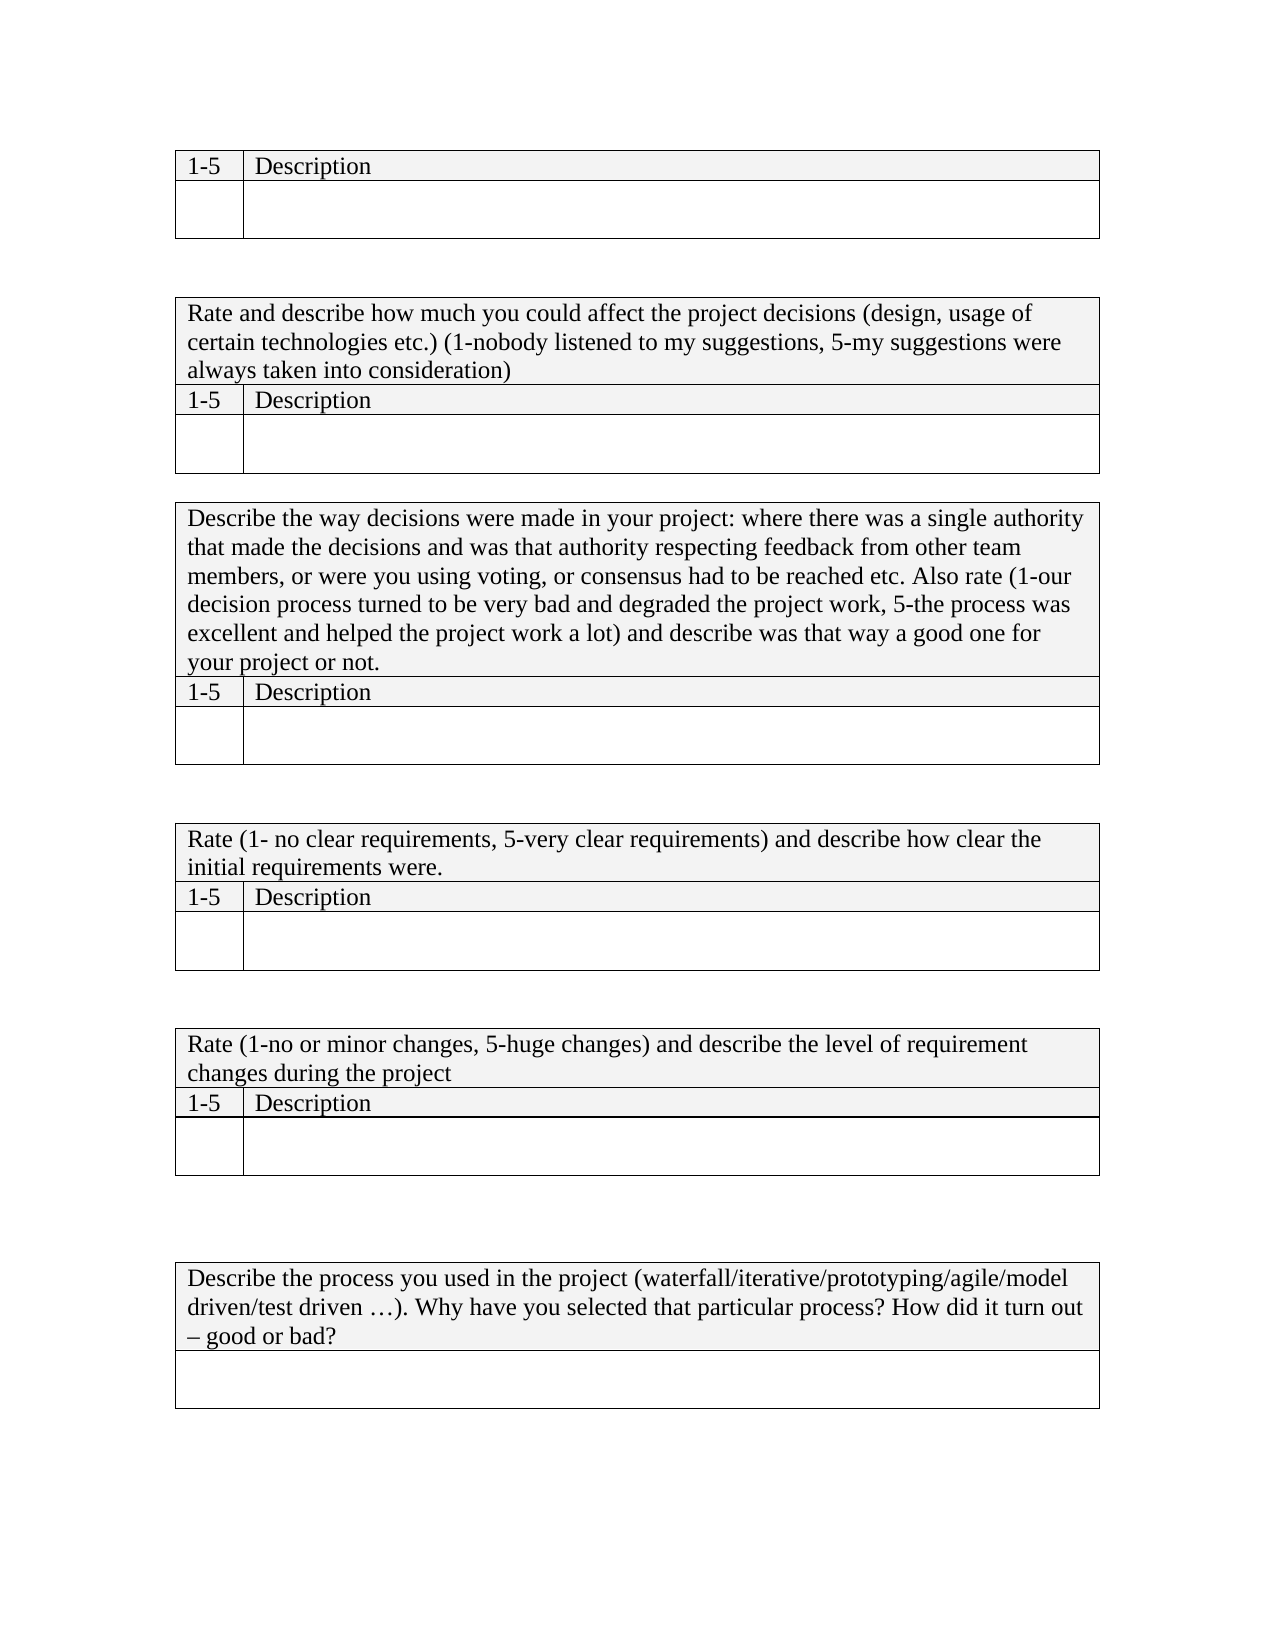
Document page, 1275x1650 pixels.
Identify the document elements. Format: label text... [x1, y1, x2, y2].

table_cell Description [244, 1088, 1099, 1116]
table_cell 1-5 [176, 1088, 243, 1116]
table_cell Description [244, 882, 1099, 911]
table_cell Description [244, 151, 1099, 180]
table_cell [176, 912, 243, 969]
table_cell [244, 912, 1099, 969]
table_cell [176, 181, 243, 238]
table_cell [244, 181, 1099, 238]
table_cell Description [244, 385, 1099, 414]
table_cell [244, 707, 1099, 764]
table_cell Description [244, 677, 1099, 706]
table_header Describe the way decisions were made in your project: where there was a single authority that made the decisions and was that authority respecting feedback from other team members, or were you using voting, or consensus had to be reached etc. Also rate (1-our decision process turned to be very bad and degraded the project work, 5-the process was excellent and helped the project work a lot) and describe was that way a good one for your project or not. [176, 503, 1099, 676]
table_cell [176, 1118, 243, 1175]
table_header Rate and describe how much you could affect the project decisions (design, usage of certain technologies etc.) (1-nobody listened to my suggestions, 5-my suggestions were always taken into consideration) [176, 298, 1099, 384]
table_cell 1-5 [176, 882, 243, 911]
table_header Rate (1-no or minor changes, 5-huge changes) and describe the level of requirement changes during the project [176, 1029, 1099, 1087]
table_header Rate (1- no clear requirements, 5-very clear requirements) and describe how clear the initial requirements were. [176, 824, 1099, 881]
table_header Describe the process you used in the project (waterfall/iterative/prototyping/agile/model driven/test driven …). Why have you selected that particular process? How did it turn out – good or bad? [176, 1263, 1099, 1349]
table_cell 1-5 [176, 385, 243, 414]
table_cell [176, 1351, 1099, 1408]
table_cell 1-5 [176, 677, 243, 706]
table_cell [244, 1118, 1099, 1175]
table_cell 1-5 [176, 151, 243, 180]
table_cell [244, 415, 1099, 472]
table_cell [176, 707, 243, 764]
table_cell [176, 415, 243, 472]
